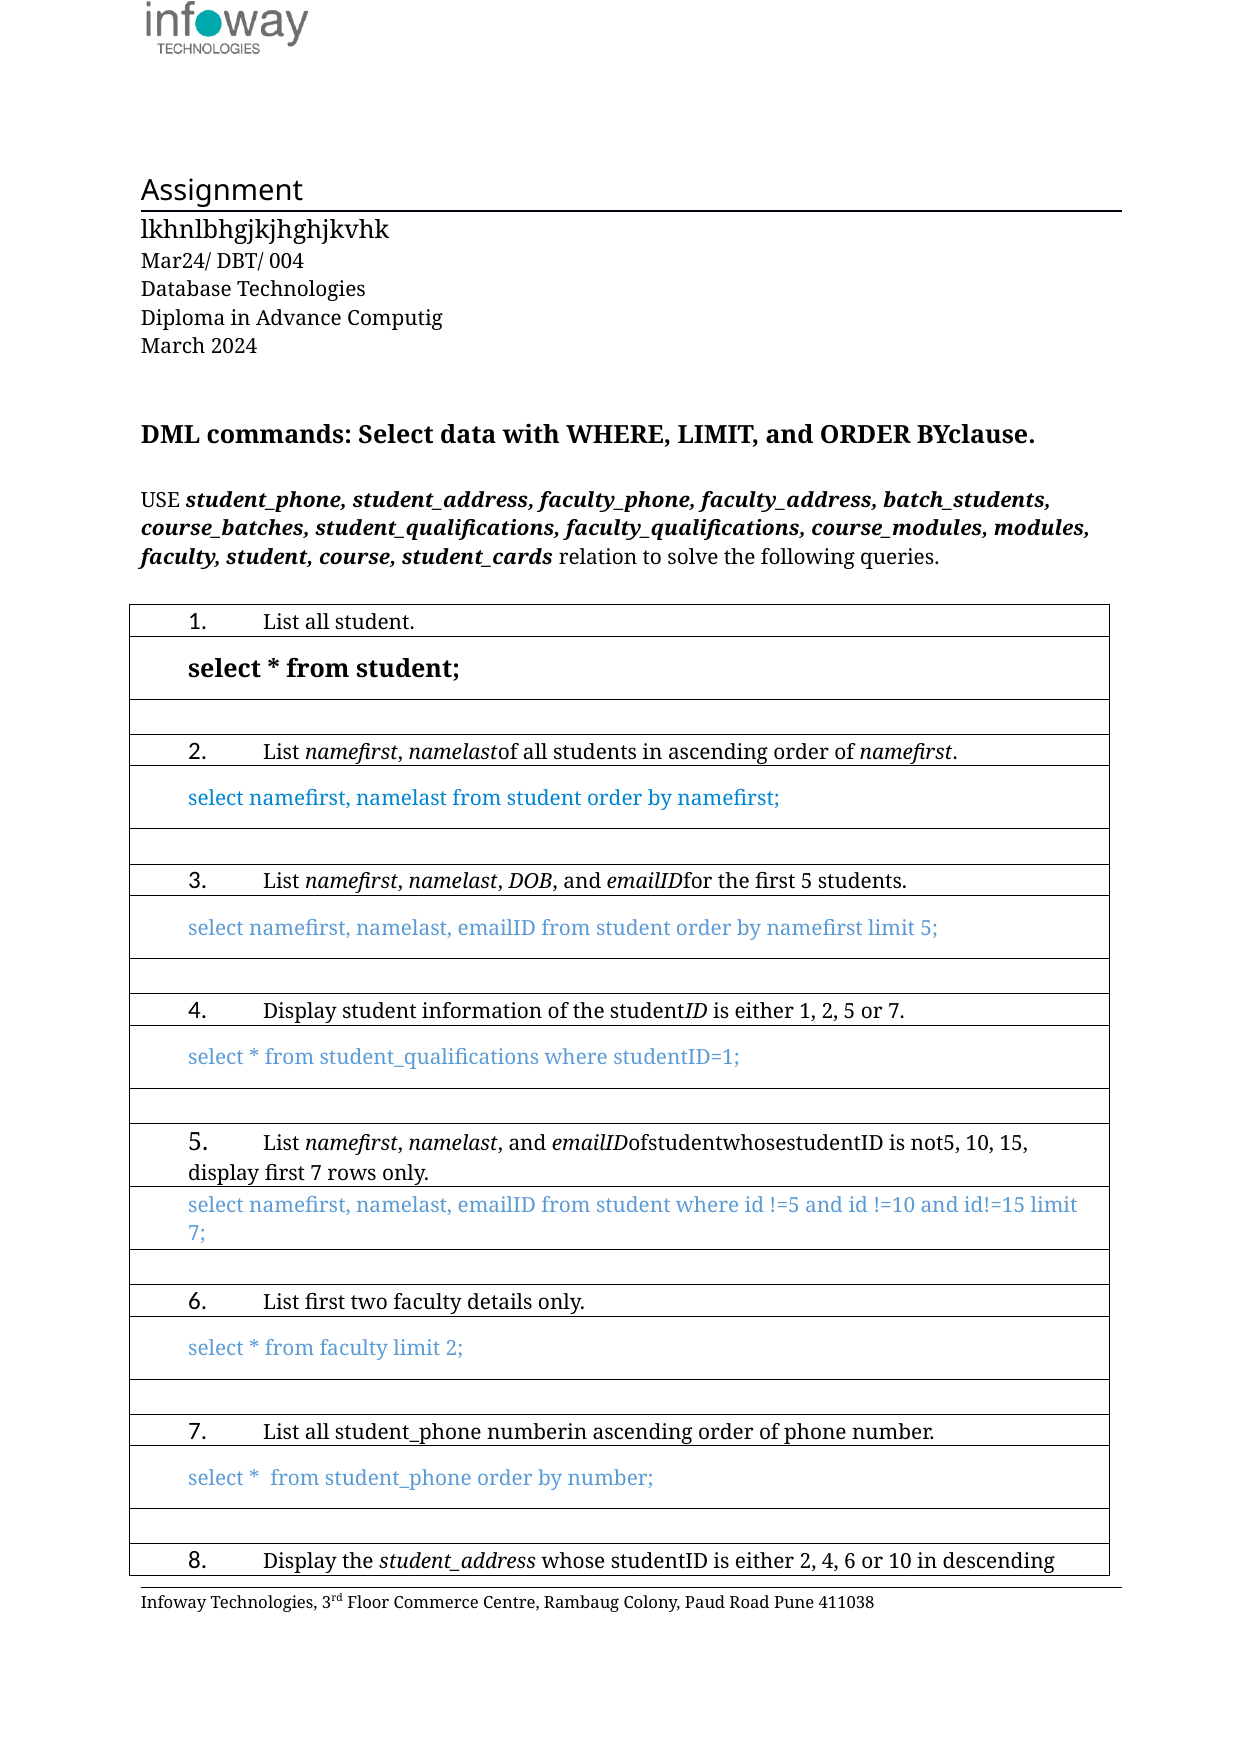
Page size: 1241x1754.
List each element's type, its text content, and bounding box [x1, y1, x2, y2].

table_cell [130, 700, 1109, 734]
table_header List all student. [130, 605, 1109, 636]
text USE student_phone, student_address, faculty_phone, faculty_address, batch_students, course_batches, student_qualifications, faculty_qualifications, course_modules, modules, faculty, student, course, student_cards relation to solve the following queries. [141, 485, 1122, 570]
table_cell [130, 1380, 1109, 1414]
table_cell List all student_phone numberin ascending order of phone number. [130, 1415, 1109, 1445]
text Diploma in Advance Computig [141, 303, 1122, 331]
table_cell [130, 1089, 1109, 1123]
table_cell select * from student_phone order by number; [130, 1446, 1109, 1508]
text Database Technologies [141, 274, 1122, 303]
table_cell select * from student; [130, 637, 1109, 699]
table_cell List namefirst, namelastof all students in ascending order of namefirst. [130, 735, 1109, 765]
table_cell List first two faculty details only. [130, 1285, 1109, 1316]
text DML commands: Select data with WHERE, LIMIT, and ORDER BYclause. [141, 417, 1122, 451]
text Mar24/ DBT/ 004 [141, 246, 1122, 274]
table_cell [130, 829, 1109, 863]
table_cell List namefirst, namelast, and emailIDofstudentwhosestudentID is not5, 10, 15, display first 7 rows only. [130, 1124, 1109, 1186]
text lkhnlbhgjkjhghjkvhk [141, 212, 1122, 246]
table_cell [130, 1509, 1109, 1543]
table_cell select * from faculty limit 2; [130, 1317, 1109, 1379]
text March 2024 [141, 331, 1122, 360]
table_cell select namefirst, namelast, emailID from student where id !=5 and id !=10 and id!=15 limit 7; [130, 1187, 1109, 1249]
table_cell Display student information of the studentID is either 1, 2, 5 or 7. [130, 994, 1109, 1024]
table_cell Display the student_address whose studentID is either 2, 4, 6 or 10 in descending [130, 1544, 1109, 1575]
table_cell List namefirst, namelast, DOB, and emailIDfor the first 5 students. [130, 865, 1109, 895]
table_cell [130, 959, 1109, 993]
table_cell select namefirst, namelast from student order by namefirst; [130, 766, 1109, 828]
text Assignment [141, 169, 1122, 210]
table_cell select namefirst, namelast, emailID from student order by namefirst limit 5; [130, 896, 1109, 958]
table_cell select * from student_qualifications where studentID=1; [130, 1026, 1109, 1087]
table_cell [130, 1250, 1109, 1284]
